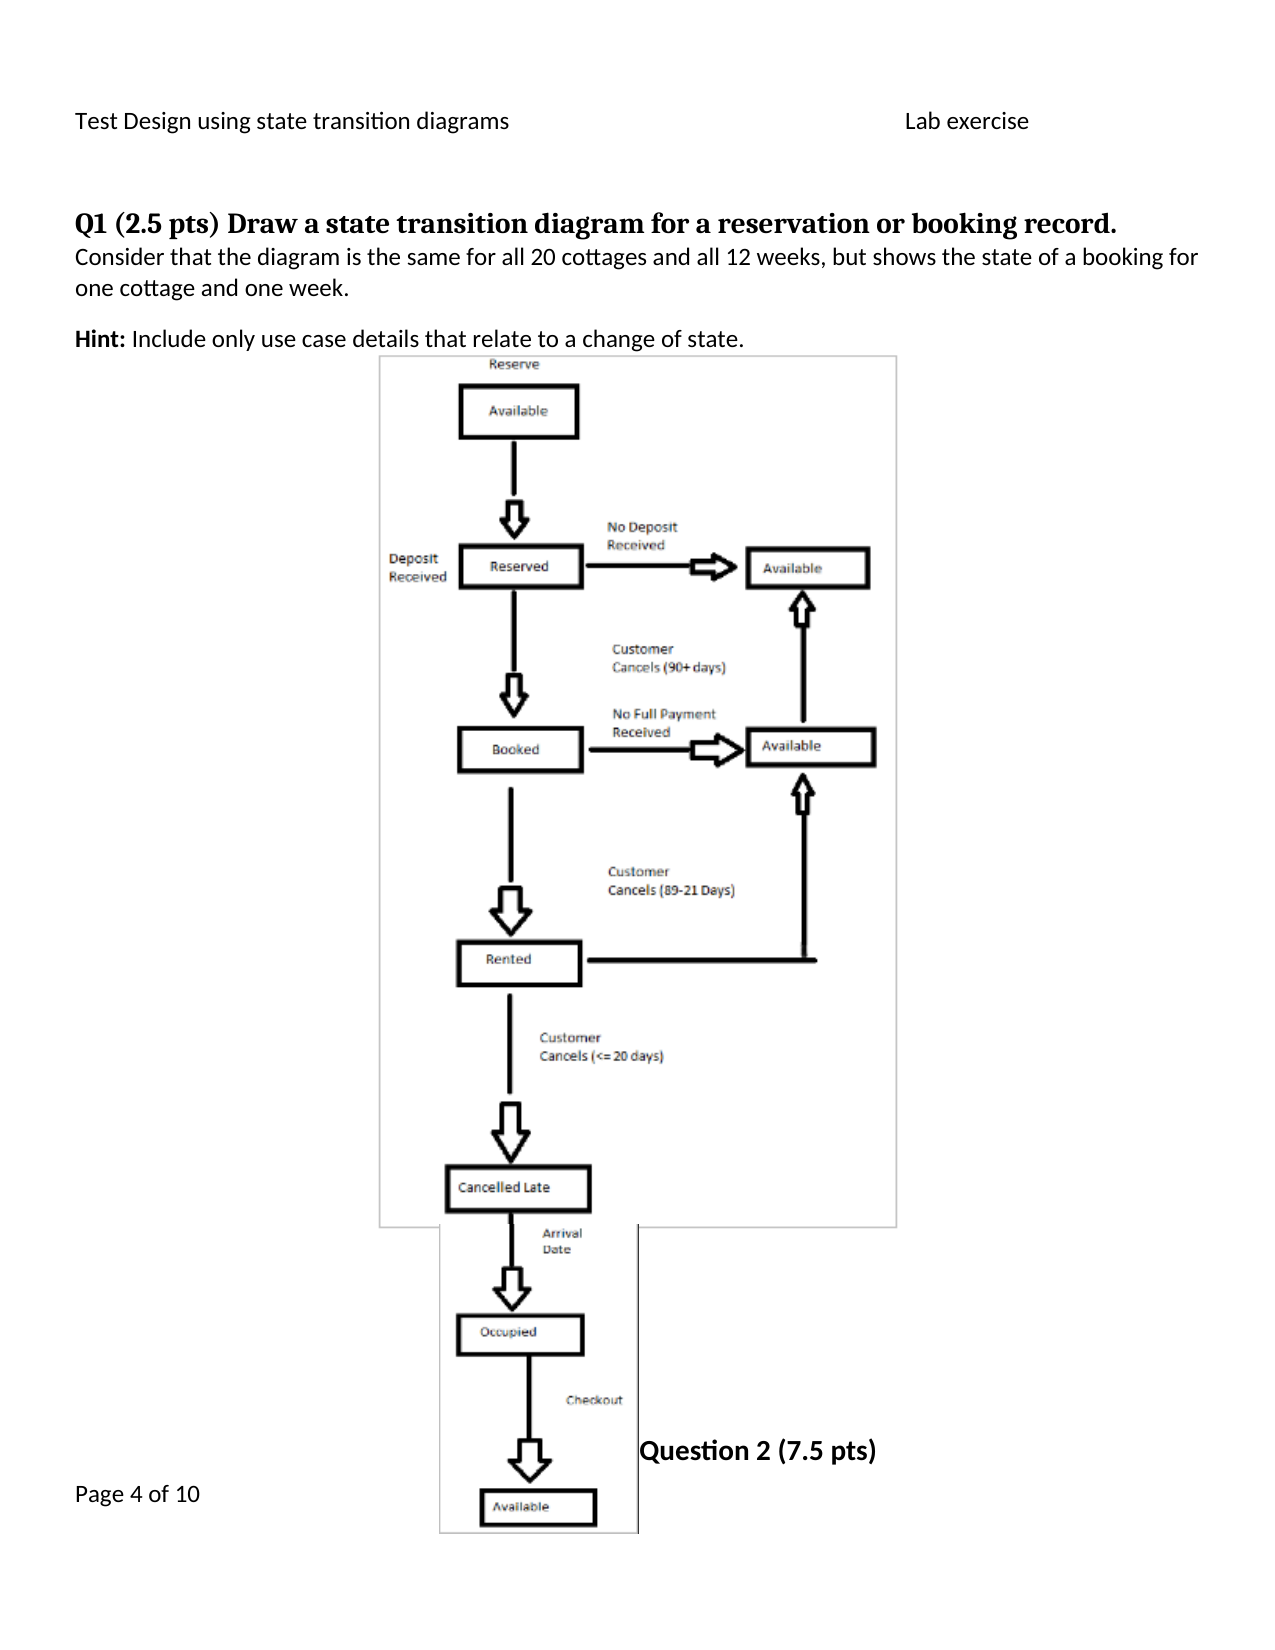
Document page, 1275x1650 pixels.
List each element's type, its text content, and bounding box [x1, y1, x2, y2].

text Consider that the diagram is the same for all 20 cottages and all 12 weeks, but shows the state of a booking for one cottage and one week. [75, 241, 1200, 302]
picture [376, 354, 899, 1534]
text [75, 1432, 439, 1468]
text Hint: Include only use case details that relate to a change of state. [75, 323, 1200, 354]
subtitle Q1 (2.5 pts) Draw a state transition diagram for a reservation or booking record. [75, 208, 1200, 241]
text Question 2 (7.5 pts) [639, 1432, 1200, 1468]
